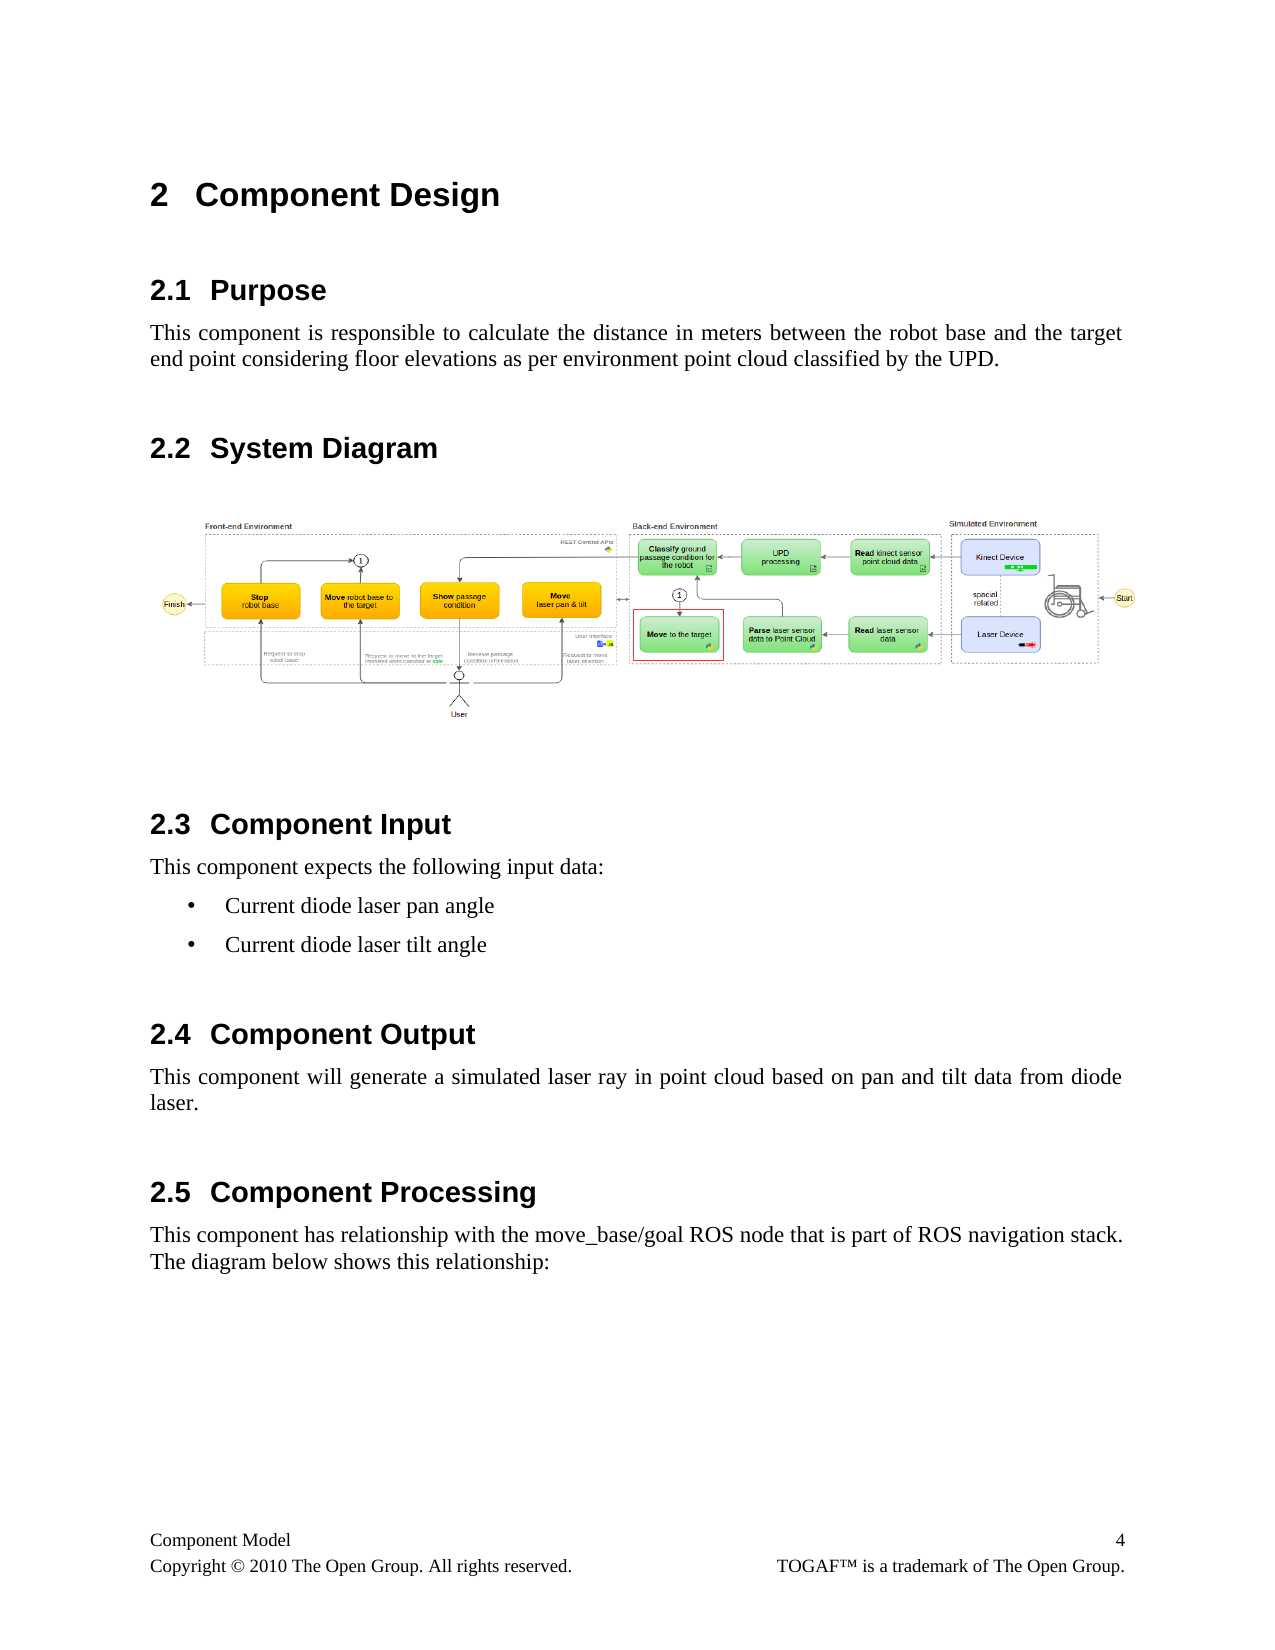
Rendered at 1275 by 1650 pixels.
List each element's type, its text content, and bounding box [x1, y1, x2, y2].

text This component is responsible to calculate the distance in meters between the robot base and the target end point considering floor elevations as per environment point cloud classified by the UPD. [150, 319, 1125, 372]
text This component expects the following input data: [150, 853, 1125, 879]
subtitle System Diagram [150, 432, 1125, 465]
subtitle Component Output [150, 1017, 1125, 1050]
subtitle Purpose [150, 273, 1125, 307]
text This component has relationship with the move_base/goal ROS node that is part of ROS navigation stack. The diagram below shows this relationship: [150, 1221, 1125, 1274]
subtitle Component Input [150, 807, 1125, 841]
list Current diode laser pan angle [187, 892, 1125, 918]
picture [162, 519, 1138, 721]
text This component will generate a simulated laser ray in point cloud based on pan and tilt data from diode laser. [150, 1063, 1125, 1116]
list Current diode laser tilt angle [187, 931, 1125, 957]
subtitle Component Design [150, 175, 1125, 213]
subtitle Component Processing [150, 1175, 1125, 1209]
